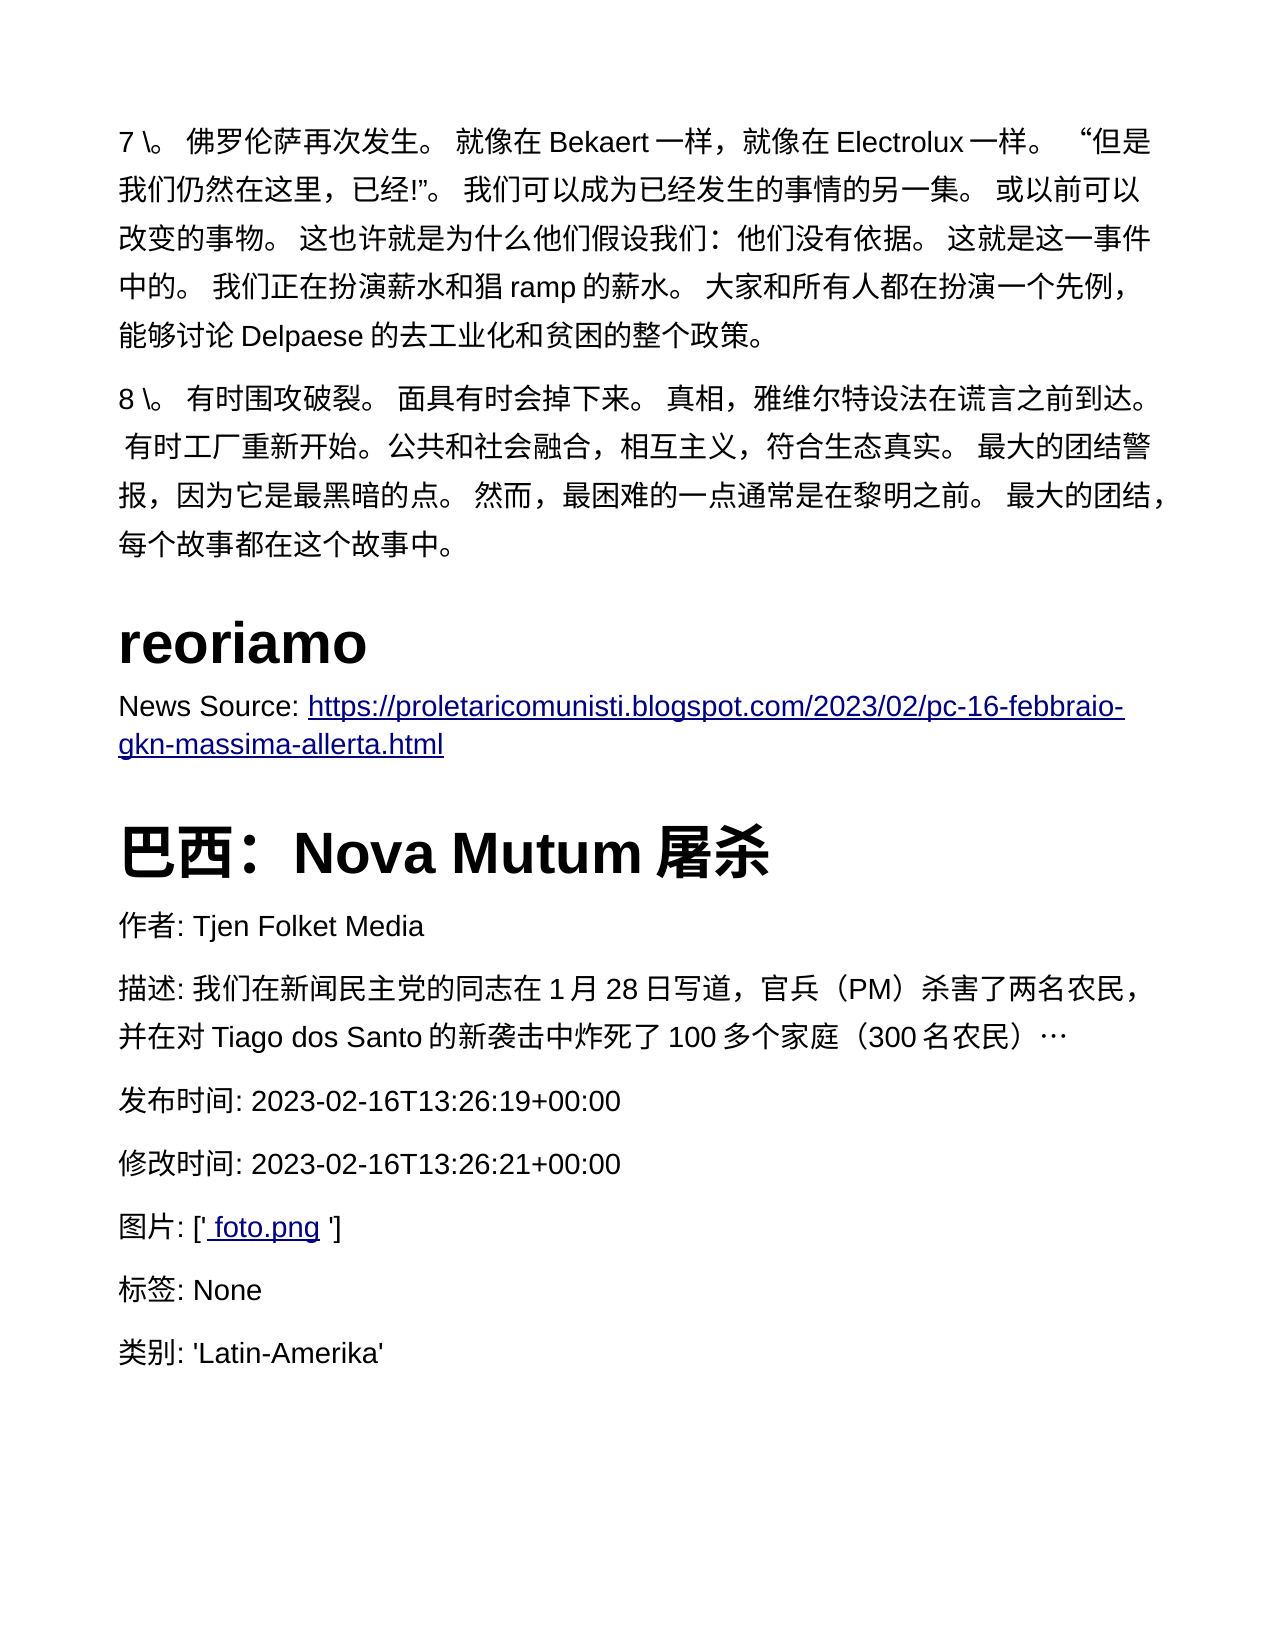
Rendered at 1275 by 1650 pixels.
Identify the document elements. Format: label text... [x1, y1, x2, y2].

text 发布时间: 2023-02-16T13:26:19+00:00 [118, 1077, 1157, 1119]
text 修改时间: 2023-02-16T13:26:21+00:00 [118, 1140, 1157, 1183]
subtitle 巴西：Nova Mutum屠杀 [118, 805, 1157, 890]
text 描述: 我们在新闻民主党的同志在1月28日写道，官兵（PM）杀害了两名农民，并在对Tiago dos Santo的新袭击中炸死了100多个家庭（300名农民）… [118, 966, 1157, 1056]
text 图片: [' foto.png '] [118, 1203, 1157, 1246]
text 作者: Tjen Folket Media [118, 902, 1157, 945]
text 标签: None [118, 1267, 1157, 1309]
text News Source: https://proletaricomunisti.blogspot.com/2023/02/pc-16-febbraio-gkn-massima-allerta.html [118, 689, 1157, 761]
text 7 \。 佛罗伦萨再次发生。 就像在Bekaert一样，就像在Electrolux一样。 “但是我们仍然在这里，已经!”。 我们可以成为已经发生的事情的另一集。 或以前可以改变的事物。 这也许就是为什么他们假设我们：他们没有依据。 这就是这一事件中的。 我们正在扮演薪水和猖ramp的薪水。 大家和所有人都在扮演一个先例，能够讨论Delpaese的去工业化和贫困的整个政策。 [118, 118, 1157, 354]
text 8 \。 有时围攻破裂。 面具有时会掉下来。 真相，雅维尔特设法在谎言之前到达。 有时工厂重新开始。公共和社会融合，相互主义，符合生态真实。 最大的团结警报，因为它是最黑暗的点。 然而，最困难的一点通常是在黎明之前。 最大的团结，每个故事都在这个故事中。 [118, 375, 1157, 563]
subtitle reoriamo [118, 609, 1157, 676]
text 类别: 'Latin-Amerika' [118, 1330, 1157, 1372]
